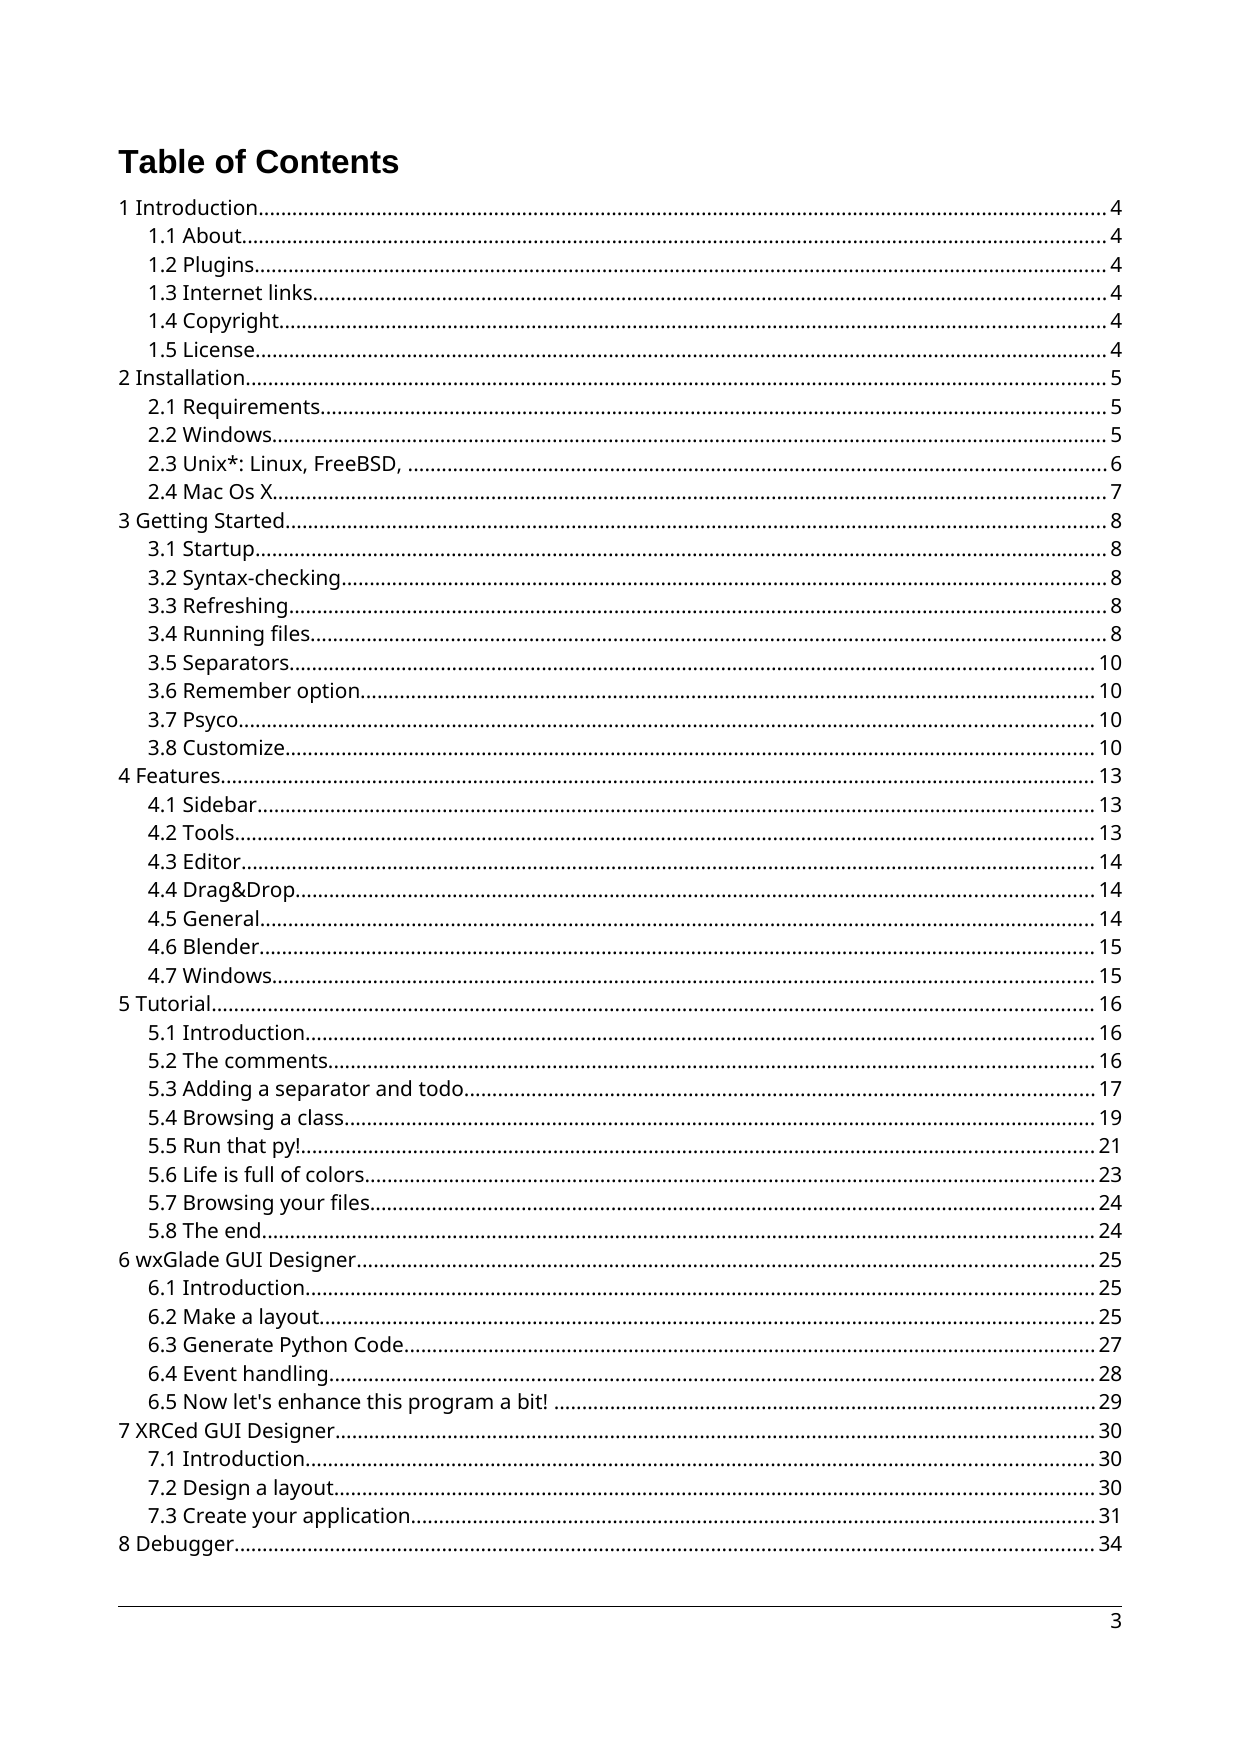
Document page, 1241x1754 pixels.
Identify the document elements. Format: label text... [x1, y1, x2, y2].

text 4 Features 13 [118, 762, 1122, 790]
text 6.4 Event handling 28 [148, 1359, 1122, 1387]
text 7.3 Create your application 31 [148, 1501, 1122, 1529]
text 4.7 Windows 15 [148, 961, 1122, 989]
text 1 Introduction 4 [118, 193, 1122, 221]
text 3.7 Psyco 10 [148, 705, 1122, 733]
text 7.1 Introduction 30 [148, 1444, 1122, 1473]
text 5.4 Browsing a class 19 [148, 1103, 1122, 1131]
text 5.2 The comments 16 [148, 1046, 1122, 1074]
text 6.2 Make a layout 25 [148, 1302, 1122, 1330]
text 4.4 Drag&Drop 14 [148, 875, 1122, 904]
text 5.5 Run that py! 21 [148, 1131, 1122, 1160]
text 5.1 Introduction 16 [148, 1018, 1122, 1046]
text 5 Tutorial 16 [118, 989, 1122, 1018]
subtitle Table of Contents [118, 143, 1122, 180]
text 7 XRCed GUI Designer 30 [118, 1416, 1122, 1444]
text 3.5 Separators 10 [148, 648, 1122, 676]
text 7.2 Design a layout 30 [148, 1473, 1122, 1501]
text 4.5 General 14 [148, 904, 1122, 932]
text 4.2 Tools 13 [148, 818, 1122, 847]
text 1.3 Internet links 4 [148, 278, 1122, 307]
text 6.1 Introduction 25 [148, 1273, 1122, 1302]
text 2.3 Unix*: Linux, FreeBSD, ... 6 [148, 449, 1122, 477]
text 2 Installation 5 [118, 363, 1122, 392]
text 5.6 Life is full of colors 23 [148, 1160, 1122, 1188]
text 6.5 Now let's enhance this program a bit! 29 [148, 1387, 1122, 1416]
text 5.8 The end 24 [148, 1217, 1122, 1245]
text 1.2 Plugins 4 [148, 250, 1122, 278]
text 1.1 About 4 [148, 221, 1122, 250]
text 3.4 Running files 8 [148, 619, 1122, 648]
text 3.1 Startup 8 [148, 534, 1122, 563]
text 1.4 Copyright 4 [148, 307, 1122, 335]
text 3.2 Syntax-checking 8 [148, 563, 1122, 591]
text 1.5 License 4 [148, 335, 1122, 363]
text 4.1 Sidebar 13 [148, 790, 1122, 818]
text 5.7 Browsing your files 24 [148, 1188, 1122, 1217]
text 6 wxGlade GUI Designer 25 [118, 1245, 1122, 1273]
text 2.2 Windows 5 [148, 420, 1122, 449]
text 3 Getting Started 8 [118, 506, 1122, 534]
text 4.3 Editor 14 [148, 847, 1122, 875]
text 2.1 Requirements 5 [148, 392, 1122, 420]
text 4.6 Blender 15 [148, 932, 1122, 961]
text 3.6 Remember option 10 [148, 676, 1122, 705]
text 3.8 Customize 10 [148, 733, 1122, 762]
text 3.3 Refreshing 8 [148, 591, 1122, 619]
text 6.3 Generate Python Code 27 [148, 1330, 1122, 1359]
text 8 Debugger 34 [118, 1529, 1122, 1558]
text 2.4 Mac Os X 7 [148, 477, 1122, 506]
text 5.3 Adding a separator and todo 17 [148, 1074, 1122, 1103]
